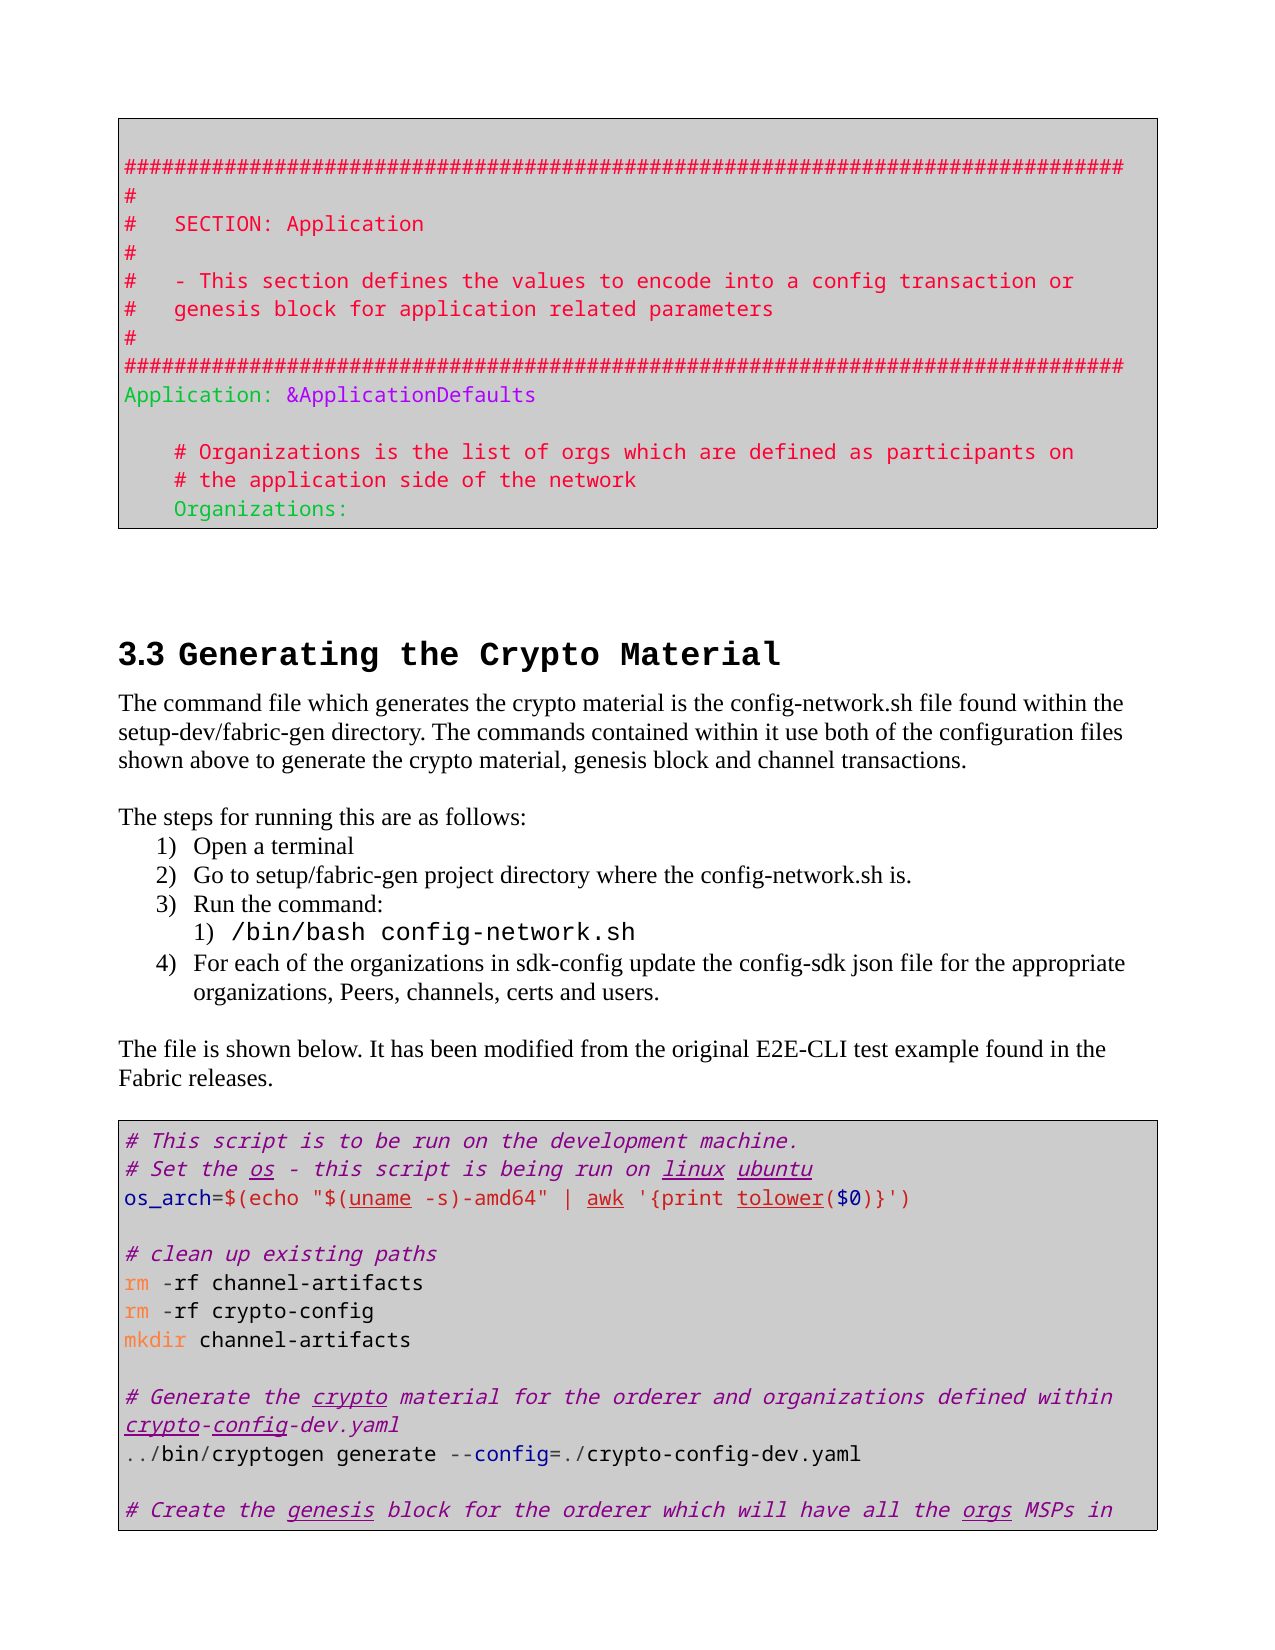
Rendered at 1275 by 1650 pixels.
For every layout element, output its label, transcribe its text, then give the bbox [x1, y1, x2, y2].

subtitle Generating the Crypto Material [118, 634, 1157, 675]
list For each of the organizations in sdk-config update the config-sdk json file for the appropriate organizations, Peers, channels, certs and users. [156, 948, 1157, 1006]
text The command file which generates the crypto material is the config-network.sh file found within the setup-dev/fabric-gen directory. The commands contained within it use both of the configuration files shown above to generate the crypto material, genesis block and channel transactions. [118, 688, 1157, 774]
text The file is shown below. It has been modified from the original E2E-CLI test example found in the Fabric releases. [118, 1034, 1157, 1092]
list Go to setup/fabric-gen project directory where the config-network.sh is. [156, 860, 1157, 889]
list Open a terminal [156, 831, 1157, 860]
table_header ################################################################################ # # SECTION: Application # # - This section defines the values to encode into a config transaction or # genesis block for application related parameters # ################################################################################ Application: &ApplicationDefaults # Organizations is the list of orgs which are defined as participants on # the application side of the network Organizations: [119, 119, 1157, 528]
list /bin/bash config-network.sh [193, 917, 1157, 948]
text The steps for running this are as follows: [118, 802, 1157, 831]
table_header # This script is to be run on the development machine. # Set the os - this script is being run on linux ubuntu os_arch=$(echo "$(uname -s)-amd64" | awk '{print tolower($0)}') # clean up existing paths rm -rf channel-artifacts rm -rf crypto-config mkdir channel-artifacts # Generate the crypto material for the orderer and organizations defined within crypto-config-dev.yaml ../bin/cryptogen generate --config=./crypto-config-dev.yaml # Create the genesis block for the orderer which will have all the orgs MSPs in [119, 1121, 1157, 1530]
list Run the command: [156, 889, 1157, 917]
